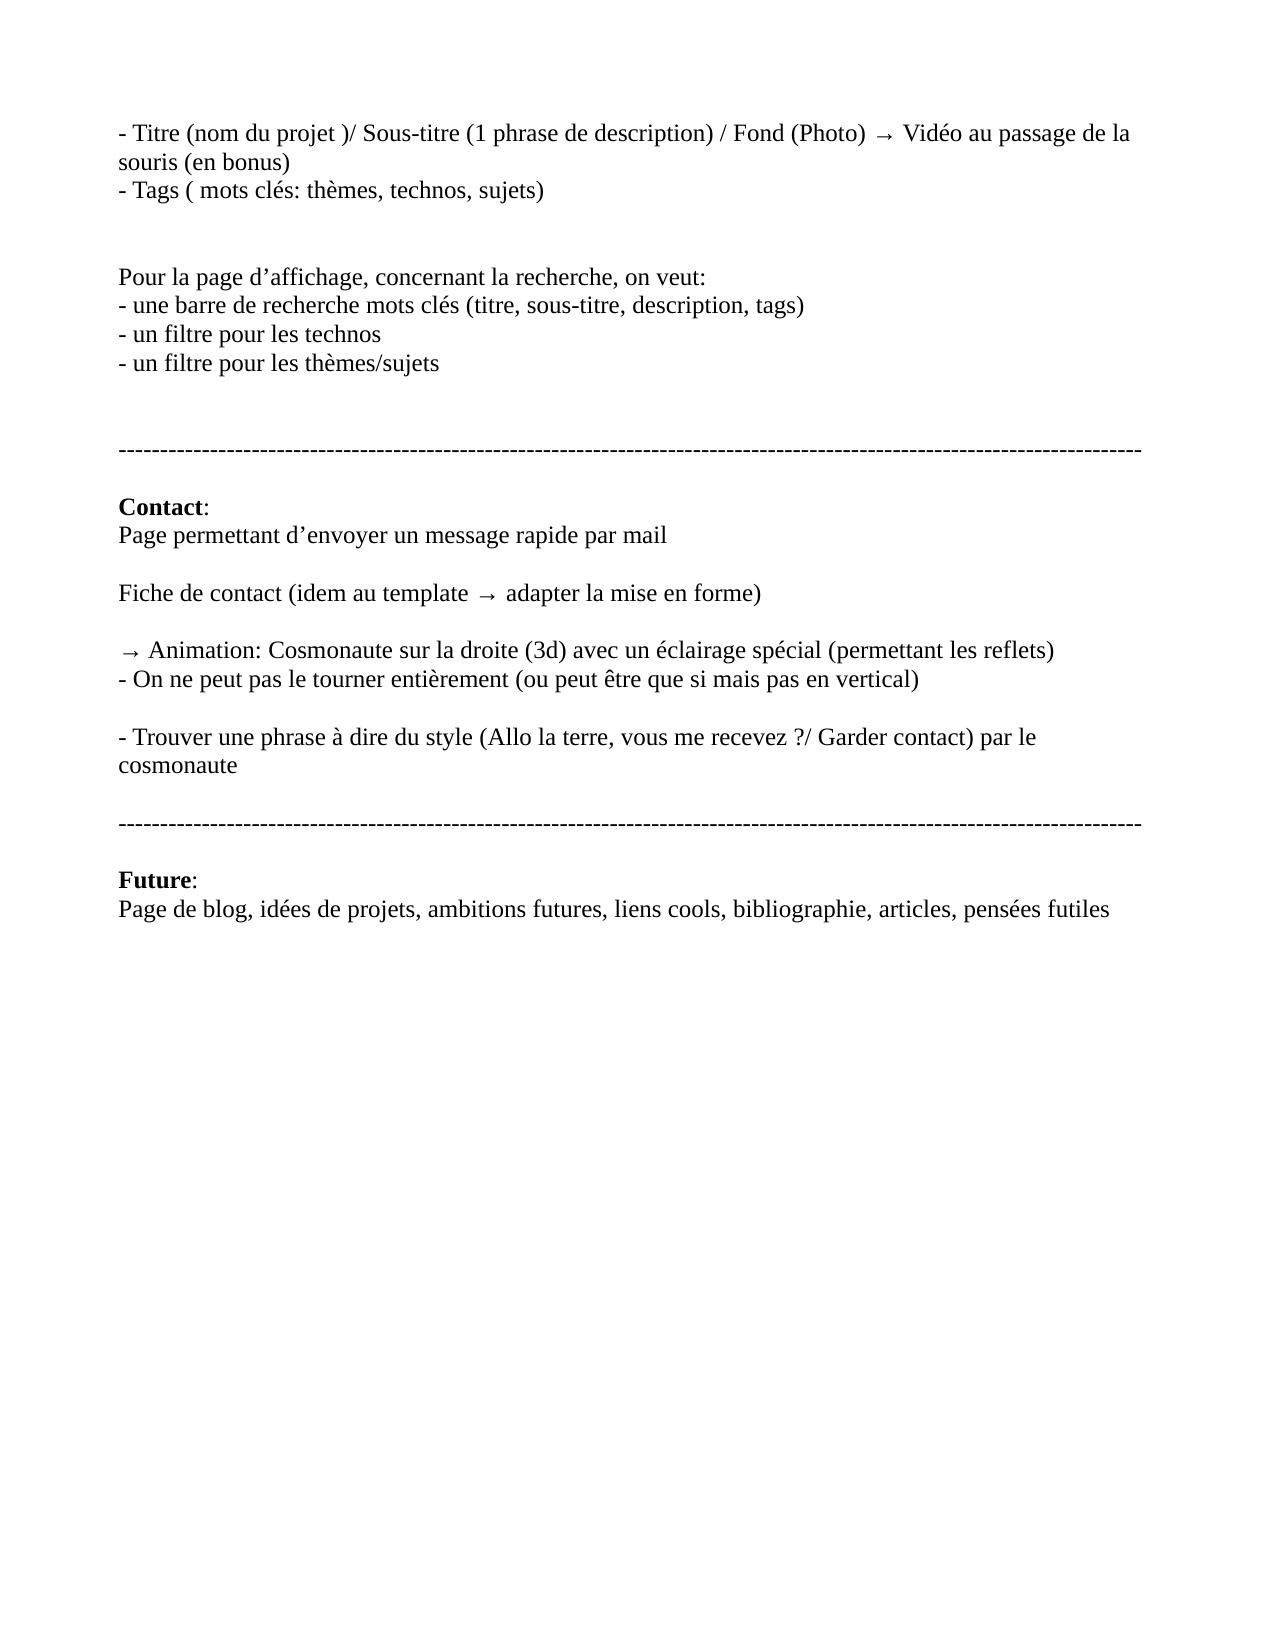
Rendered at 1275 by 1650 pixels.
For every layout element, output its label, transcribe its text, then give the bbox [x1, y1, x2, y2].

text Pour la page d’affichage, concernant la recherche, on veut: [118, 262, 1157, 291]
text - Tags ( mots clés: thèmes, technos, sujets) [118, 176, 1157, 204]
text Page permettant d’envoyer un message rapide par mail [118, 521, 1157, 549]
text Fiche de contact (idem au template → adapter la mise en forme) [118, 578, 1157, 607]
text - Trouver une phrase à dire du style (Allo la terre, vous me recevez ?/ Garder contact) par le cosmonaute [118, 722, 1157, 779]
text Future: [118, 866, 1157, 894]
text → Animation: Cosmonaute sur la droite (3d) avec un éclairage spécial (permettant les reflets) [118, 636, 1157, 664]
text - Titre (nom du projet )/ Sous-titre (1 phrase de description) / Fond (Photo) → Vidéo au passage de la souris (en bonus) [118, 118, 1157, 176]
text --------------------------------------------------------------------------------------------------------------------------- [118, 808, 1157, 837]
text Page de blog, idées de projets, ambitions futures, liens cools, bibliographie, articles, pensées futiles [118, 894, 1157, 923]
text - un filtre pour les technos [118, 319, 1157, 348]
text - un filtre pour les thèmes/sujets [118, 348, 1157, 377]
text Contact: [118, 492, 1157, 521]
text - On ne peut pas le tourner entièrement (ou peut être que si mais pas en vertical) [118, 664, 1157, 693]
text --------------------------------------------------------------------------------------------------------------------------- [118, 434, 1157, 463]
text - une barre de recherche mots clés (titre, sous-titre, description, tags) [118, 291, 1157, 319]
